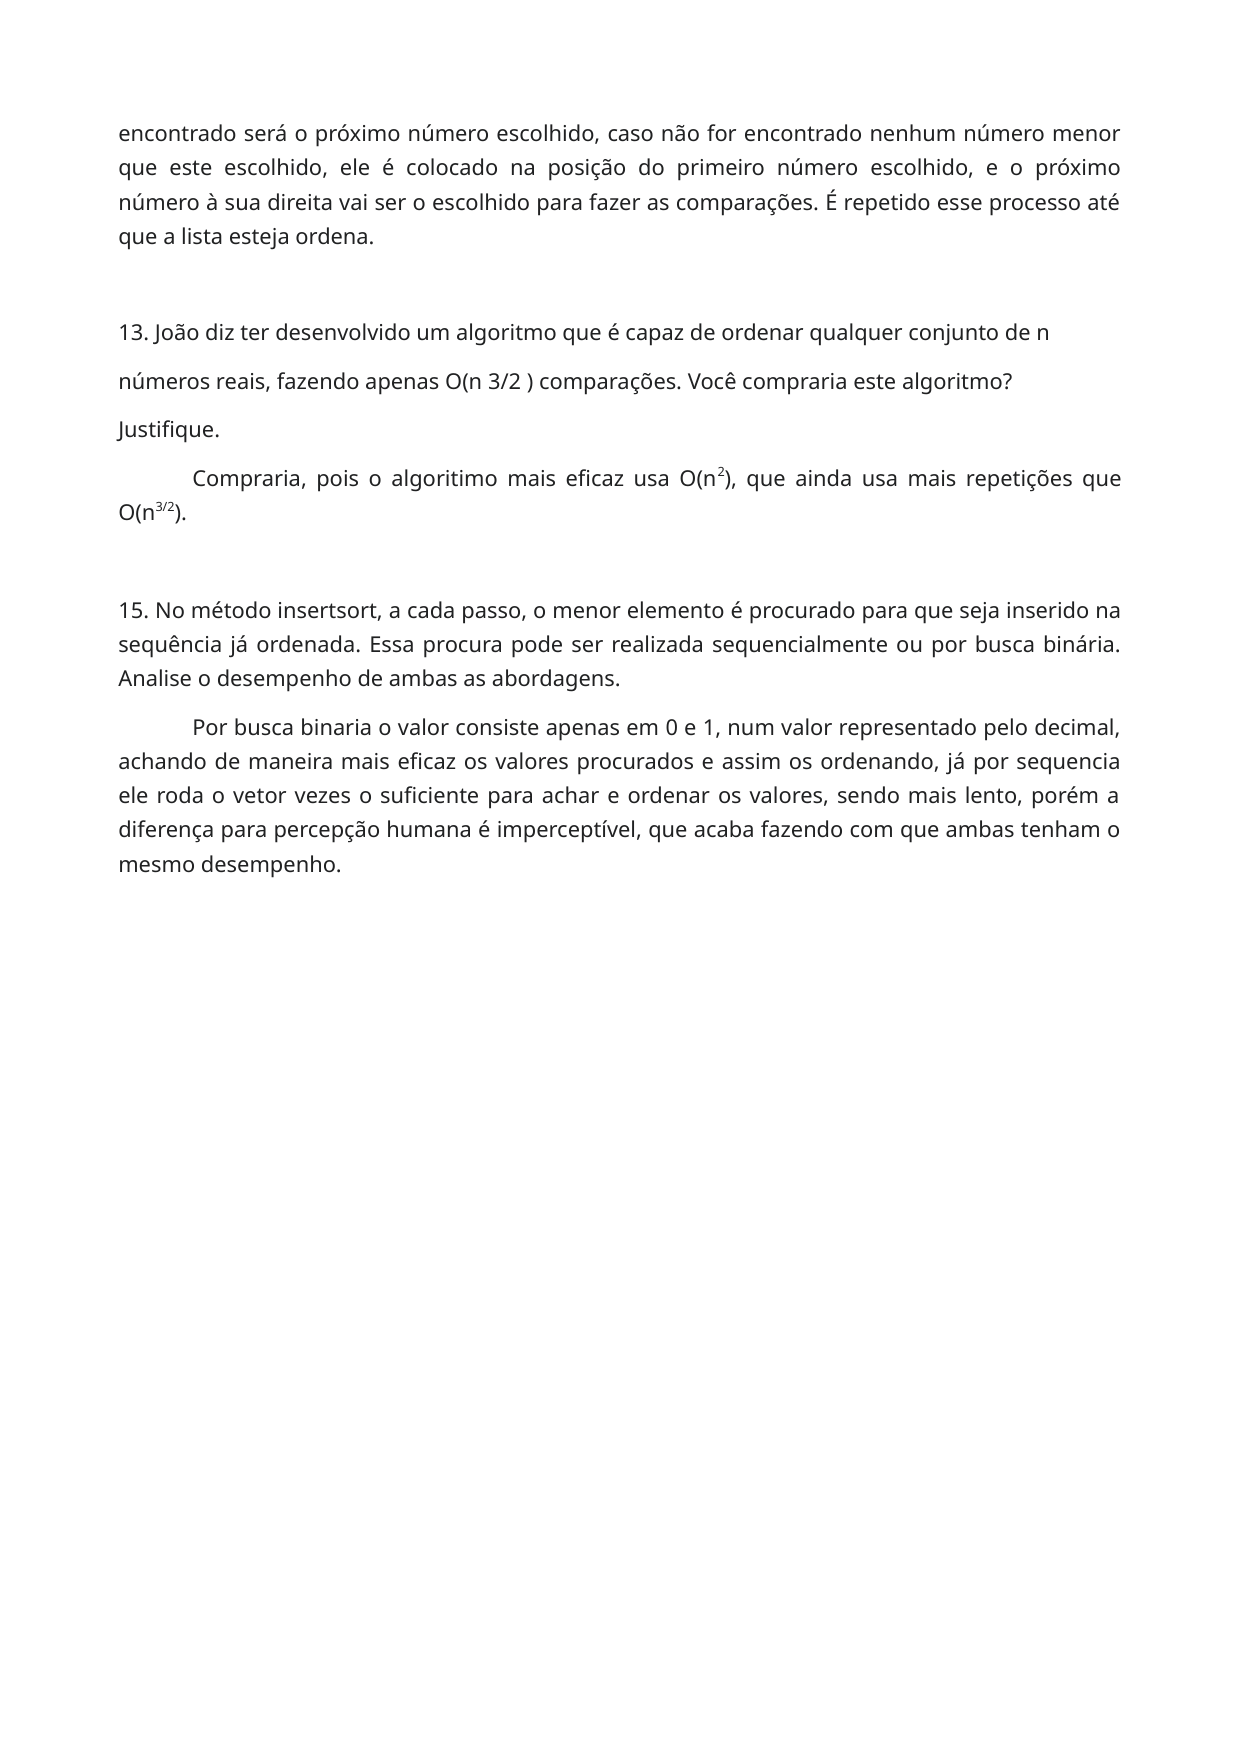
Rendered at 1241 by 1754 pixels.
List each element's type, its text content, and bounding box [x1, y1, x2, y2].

text encontrado será o próximo número escolhido, caso não for encontrado nenhum número menor que este escolhido, ele é colocado na posição do primeiro número escolhido, e o próximo número à sua direita vai ser o escolhido para fazer as comparações. É repetido esse processo até que a lista esteja ordena. [118, 118, 1122, 250]
text números reais, fazendo apenas O(n 3/2 ) comparações. Você compraria este algoritmo? [118, 366, 1122, 396]
text Por busca binaria o valor consiste apenas em 0 e 1, num valor representado pelo decimal, achando de maneira mais eficaz os valores procurados e assim os ordenando, já por sequencia ele roda o vetor vezes o suficiente para achar e ordenar os valores, sendo mais lento, porém a diferença para percepção humana é imperceptível, que acaba fazendo com que ambas tenham o mesmo desempenho. [118, 712, 1122, 878]
text Compraria, pois o algoritimo mais eficaz usa O(n2), que ainda usa mais repetições que O(n3/2). [118, 463, 1122, 527]
text 13. João diz ter desenvolvido um algoritmo que é capaz de ordenar qualquer conjunto de n [118, 317, 1122, 347]
text Justifique. [118, 414, 1122, 444]
text 15. No método insertsort, a cada passo, o menor elemento é procurado para que seja inserido na sequência já ordenada. Essa procura pode ser realizada sequencialmente ou por busca binária. Analise o desempenho de ambas as abordagens. [118, 595, 1122, 693]
